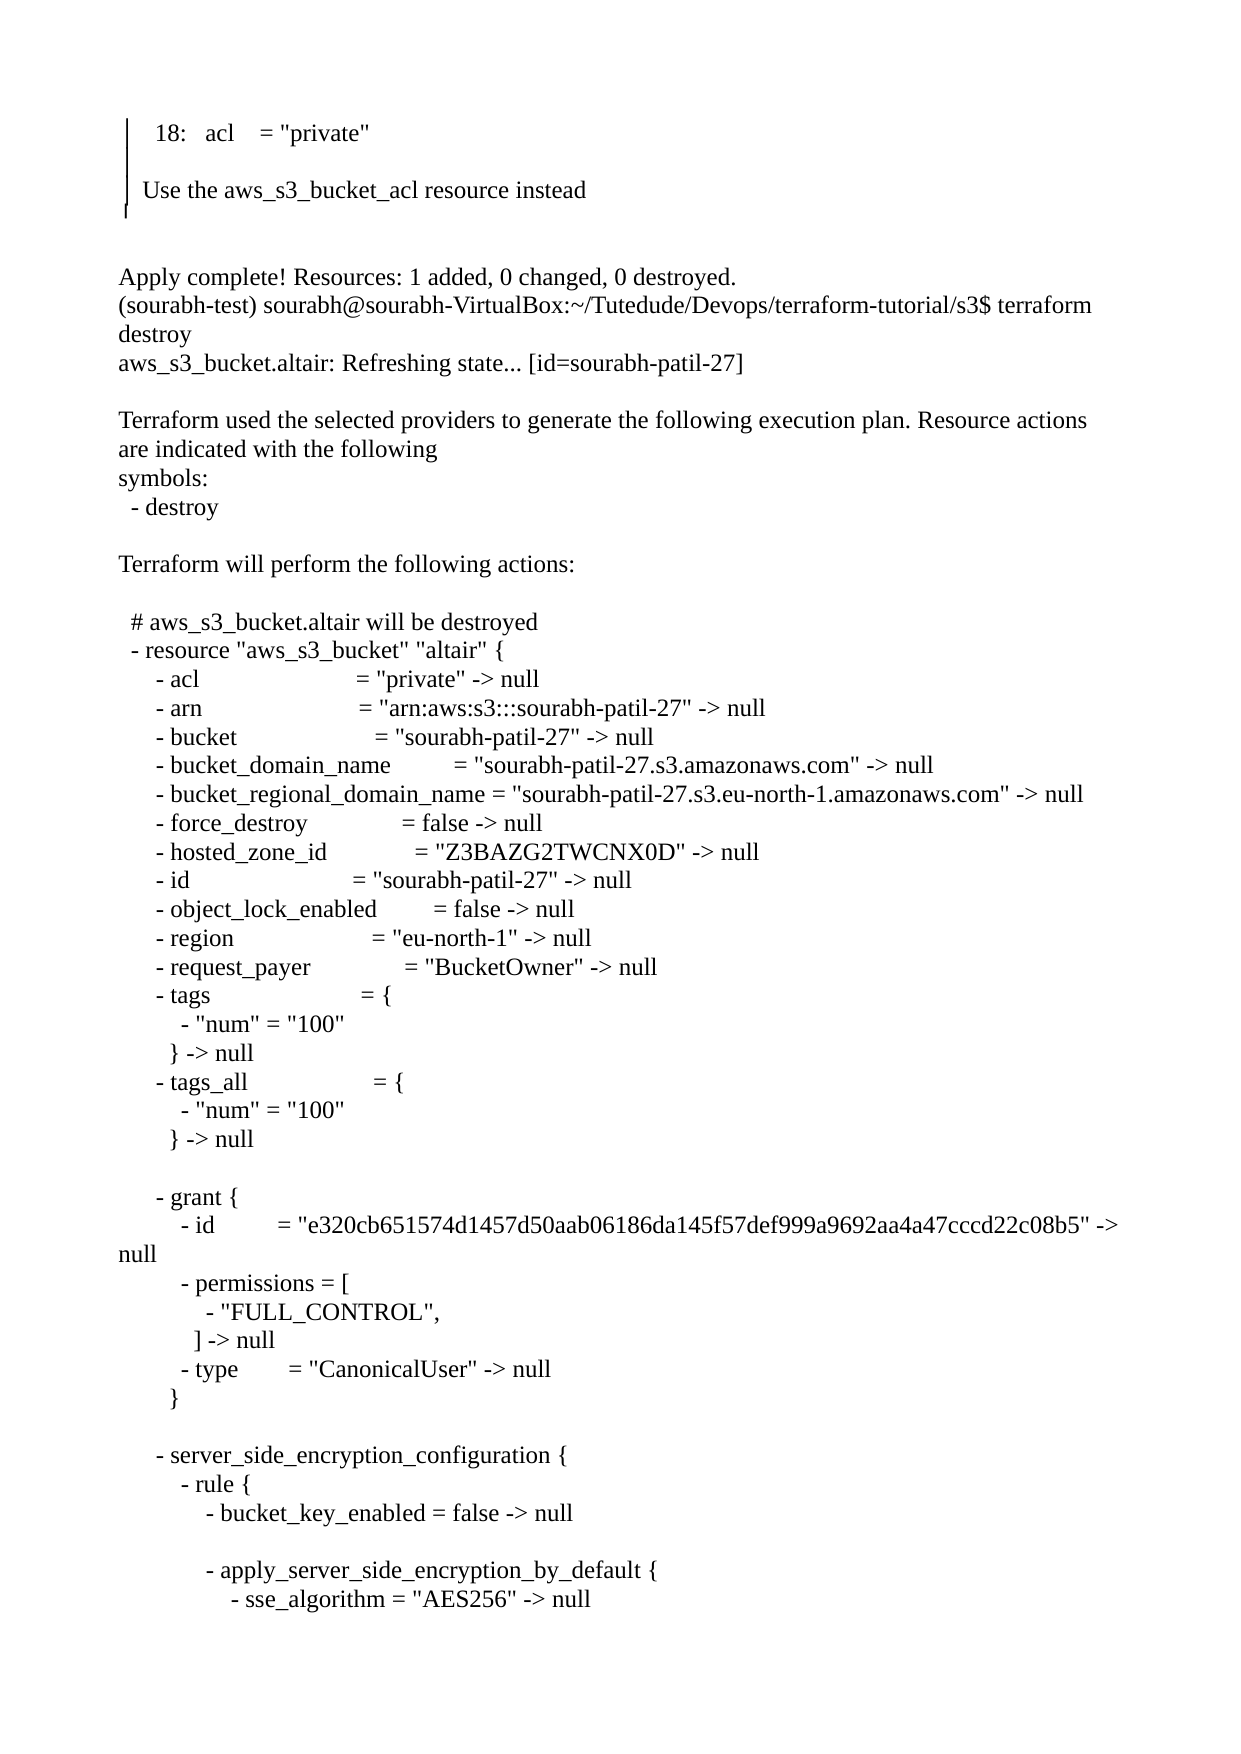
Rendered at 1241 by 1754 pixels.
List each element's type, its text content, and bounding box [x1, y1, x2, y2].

text - apply_server_side_encryption_by_default { [118, 1556, 1122, 1584]
text - bucket_key_enabled = false -> null [118, 1498, 1122, 1527]
text ╵ [118, 204, 1122, 233]
text - grant { [118, 1182, 1122, 1211]
text Terraform will perform the following actions: [118, 549, 1122, 578]
text } -> null [118, 1038, 1122, 1067]
text - tags_all = { [118, 1067, 1122, 1096]
text │ [128, 147, 1122, 176]
text - acl = "private" -> null [118, 664, 1122, 693]
text aws_s3_bucket.altair: Refreshing state... [id=sourabh-patil-27] [118, 348, 1122, 377]
text - server_side_encryption_configuration { [118, 1441, 1122, 1469]
text - id = "e320cb651574d1457d50aab06186da145f57def999a9692aa4a47cccd22c08b5" -> null [118, 1211, 1122, 1268]
text - "num" = "100" [118, 1009, 1122, 1038]
text - id = "sourabh-patil-27" -> null [118, 866, 1122, 894]
text - tags = { [118, 981, 1122, 1009]
text } [118, 1383, 1122, 1412]
text - resource "aws_s3_bucket" "altair" { [118, 636, 1122, 664]
text symbols: [118, 463, 1122, 492]
text - force_destroy = false -> null [118, 808, 1122, 837]
text │ 18: acl = "private" [128, 118, 1122, 147]
text │ Use the aws_s3_bucket_acl resource instead [128, 176, 1122, 204]
text - permissions = [ [118, 1268, 1122, 1297]
text - object_lock_enabled = false -> null [118, 894, 1122, 923]
text (sourabh-test) sourabh@sourabh-VirtualBox:~/Tutedude/Devops/terraform-tutorial/s3$ terraform destroy [118, 291, 1122, 348]
text - hosted_zone_id = "Z3BAZG2TWCNX0D" -> null [118, 837, 1122, 866]
text - rule { [118, 1469, 1122, 1498]
text │ [118, 147, 126, 176]
text Apply complete! Resources: 1 added, 0 changed, 0 destroyed. [118, 262, 1122, 291]
text - destroy [118, 492, 1122, 521]
text # aws_s3_bucket.altair will be destroyed [118, 607, 1122, 636]
text - bucket_domain_name = "sourabh-patil-27.s3.amazonaws.com" -> null [118, 751, 1122, 779]
text - type = "CanonicalUser" -> null [118, 1354, 1122, 1383]
text - region = "eu-north-1" -> null [118, 923, 1122, 952]
text - bucket = "sourabh-patil-27" -> null [118, 722, 1122, 751]
text - request_payer = "BucketOwner" -> null [118, 952, 1122, 981]
text - bucket_regional_domain_name = "sourabh-patil-27.s3.eu-north-1.amazonaws.com" -> null [118, 779, 1122, 808]
text } -> null [118, 1124, 1122, 1153]
text Terraform used the selected providers to generate the following execution plan. Resource actions are indicated with the following [118, 406, 1122, 463]
text - sse_algorithm = "AES256" -> null [118, 1584, 1122, 1613]
text - "num" = "100" [118, 1096, 1122, 1124]
text - "FULL_CONTROL", [118, 1297, 1122, 1326]
text - arn = "arn:aws:s3:::sourabh-patil-27" -> null [118, 693, 1122, 722]
text ] -> null [118, 1326, 1122, 1354]
